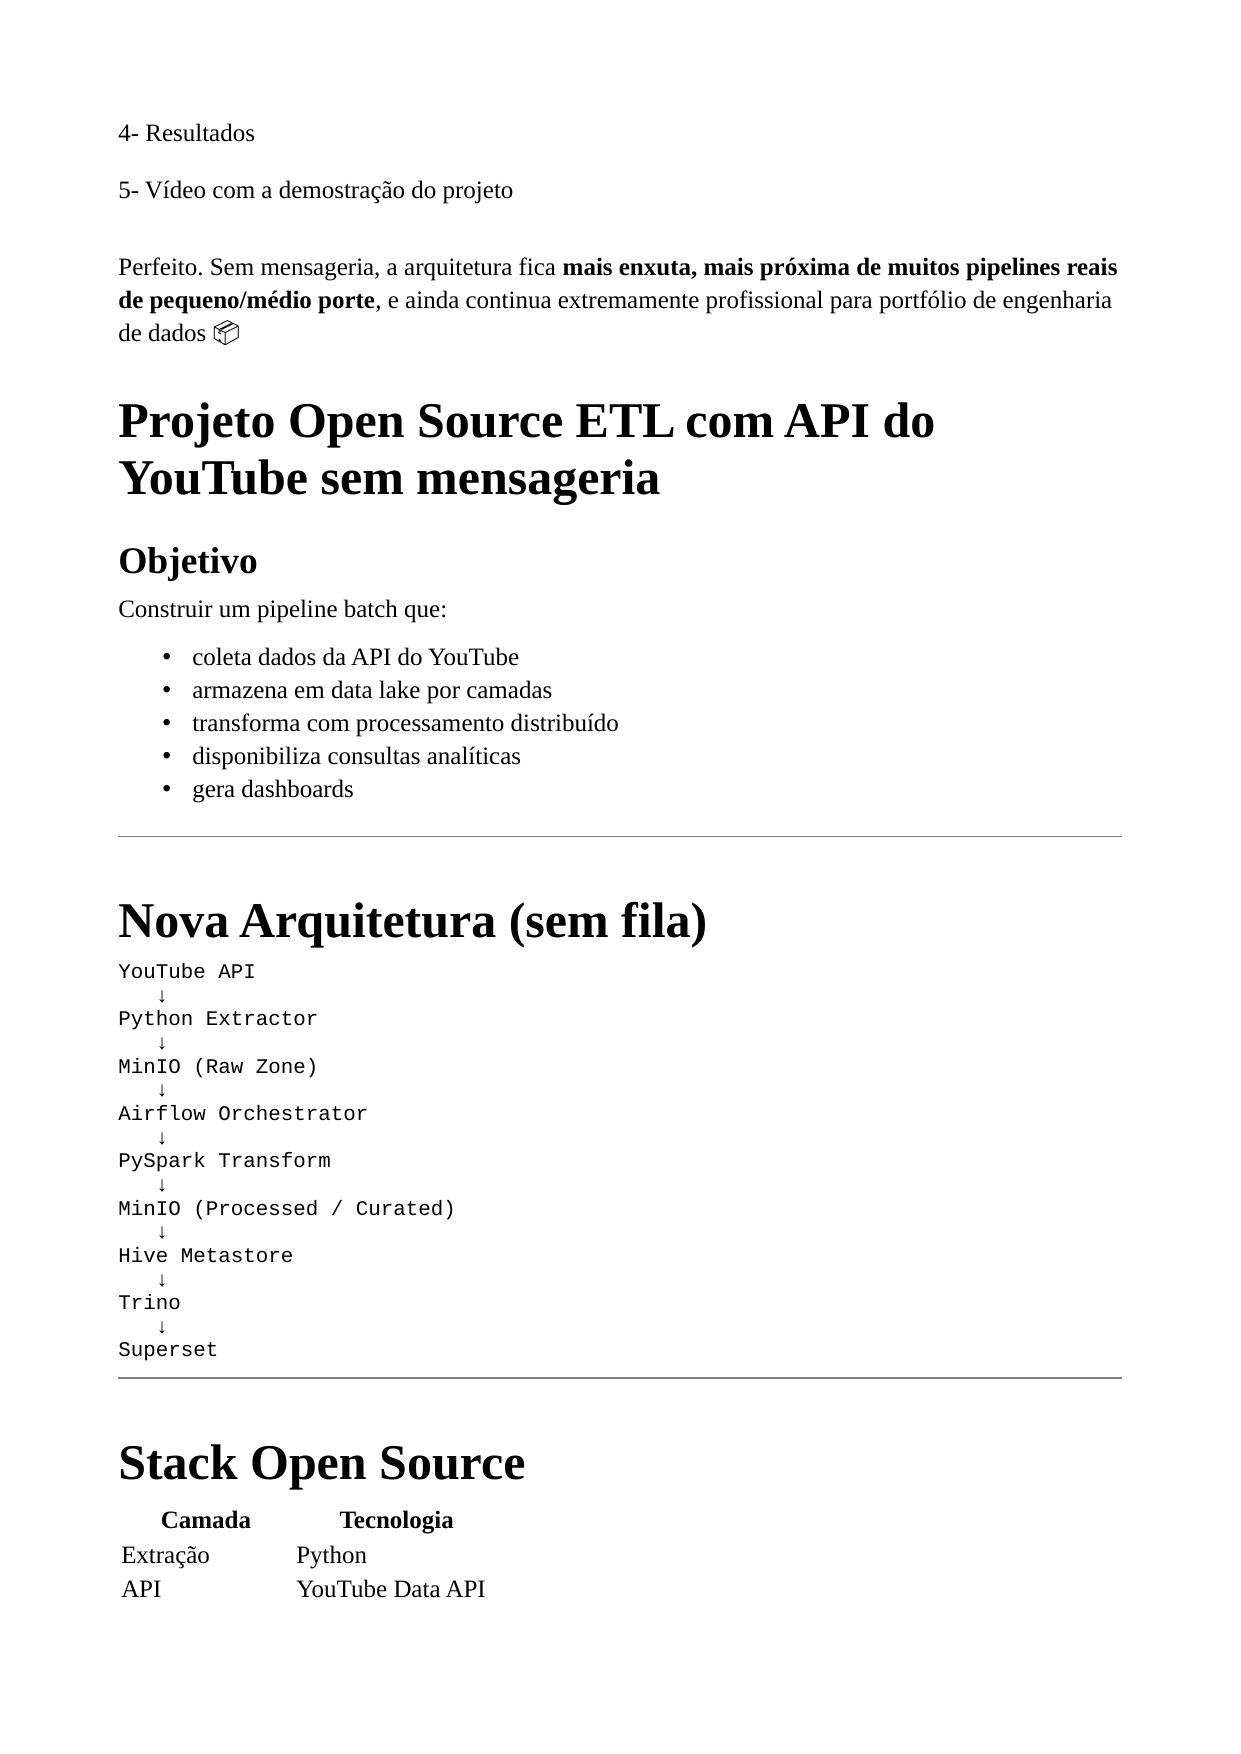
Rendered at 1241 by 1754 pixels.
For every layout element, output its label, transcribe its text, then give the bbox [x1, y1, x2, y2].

text MinIO (Processed / Curated) [118, 1198, 1122, 1221]
text ↓ [118, 1127, 1122, 1150]
table_cell Python [293, 1537, 500, 1572]
subtitle Stack Open Source [118, 1432, 1122, 1490]
text 5- Vídeo com a demostração do projeto [118, 176, 1122, 204]
text Hive Metastore [118, 1245, 1122, 1268]
text Trino [118, 1292, 1122, 1316]
table_cell API [118, 1572, 293, 1606]
list gera dashboards [162, 774, 1122, 803]
text ↓ [118, 985, 1122, 1008]
list transforma com processamento distribuído [162, 708, 1122, 737]
text 4- Resultados [118, 118, 1122, 147]
table_cell YouTube Data API [293, 1572, 500, 1606]
text Airflow Orchestrator [118, 1103, 1122, 1127]
text Construir um pipeline batch que: [118, 594, 1122, 623]
text ↓ [118, 1268, 1122, 1292]
text ↓ [118, 1221, 1122, 1245]
table_header Tecnologia [293, 1503, 500, 1537]
subtitle Projeto Open Source ETL com API do YouTube sem mensageria [118, 391, 1122, 506]
text Superset [118, 1339, 1122, 1363]
text ↓ [118, 1316, 1122, 1339]
list disponibiliza consultas analíticas [162, 741, 1122, 770]
text ↓ [118, 1174, 1122, 1198]
text Perfeito. Sem mensageria, a arquitetura fica mais enxuta, mais próxima de muitos pipelines reais de pequeno/médio porte, e ainda continua extremamente profissional para portfólio de engenharia de dados 🚀📦🐍 [118, 252, 1122, 347]
list coleta dados da API do YouTube [162, 642, 1122, 671]
text ↓ [118, 1079, 1122, 1103]
text PySpark Transform [118, 1150, 1122, 1174]
table_cell Extração [118, 1537, 293, 1572]
table_header Camada [118, 1503, 293, 1537]
list armazena em data lake por camadas [162, 675, 1122, 704]
text YouTube API [118, 961, 1122, 985]
text Python Extractor [118, 1008, 1122, 1032]
text MinIO (Raw Zone) [118, 1056, 1122, 1079]
subtitle Objetivo [118, 539, 1122, 582]
subtitle Nova Arquitetura (sem fila) [118, 891, 1122, 949]
text ↓ [118, 1032, 1122, 1056]
